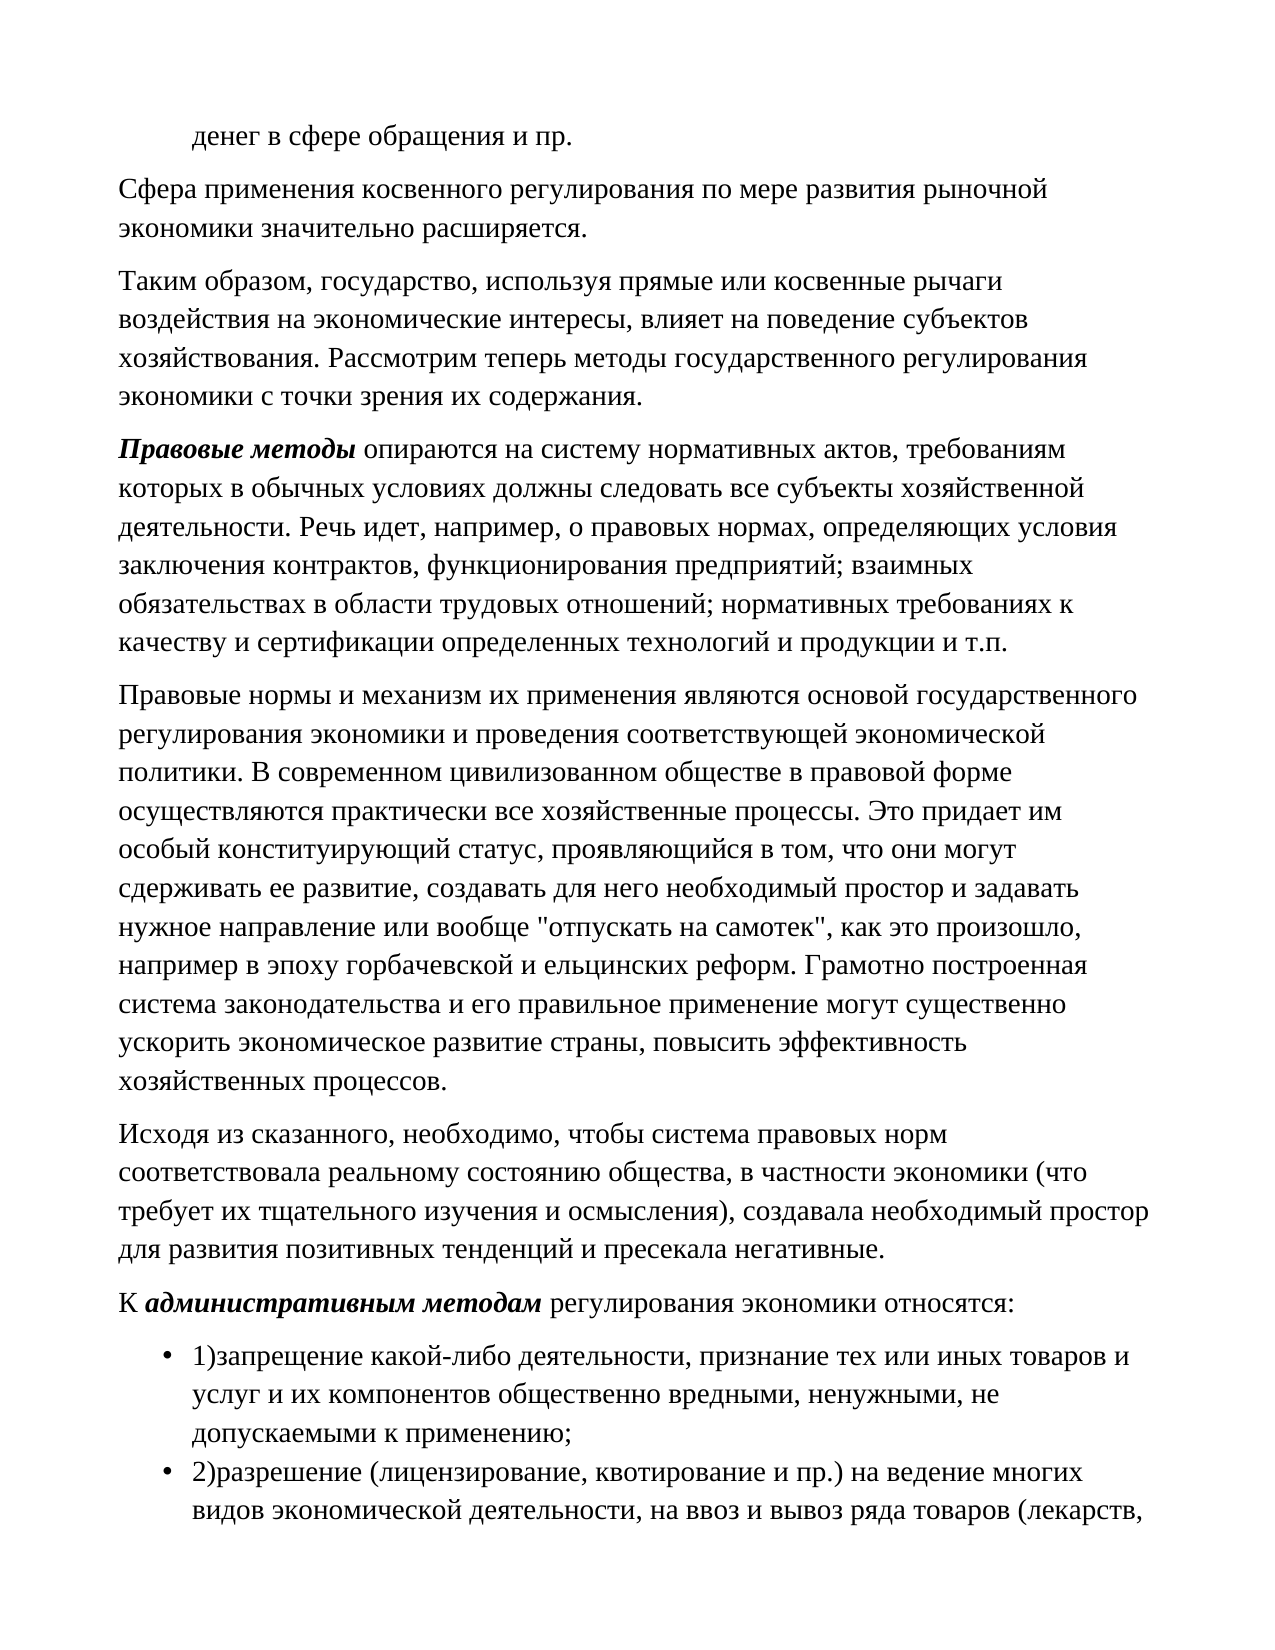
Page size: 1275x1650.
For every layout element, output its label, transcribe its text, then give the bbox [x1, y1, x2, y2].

text Исходя из сказанного, необходимо, чтобы система правовых норм соответствовала реальному состоянию общества, в частности экономики (что требует их тщательного изучения и осмысления), создавала необходимый простор для развития позитивных тенденций и пресекала негативные. [118, 1116, 1157, 1265]
text Таким образом, государство, используя прямые или косвенные рычаги воздействия на экономические интересы, влияет на поведение субъектов хозяйствования. Рассмотрим теперь методы государственного регулирования экономики с точки зрения их содержания. [118, 263, 1157, 412]
text Правовые методы опираются на систему нормативных актов, требованиям которых в обычных условиях должны следовать все субъекты хозяйственной деятельности. Речь идет, например, о правовых нормах, определяющих условия заключения контрактов, функционирования предприятий; взаимных обязательствах в области трудовых отношений; нормативных требованиях к качеству и сертификации определенных технологий и продукции и т.п. [118, 432, 1157, 658]
list 2)разрешение (лицензирование, квотирование и пр.) на ведение многих видов экономической деятельности, на ввоз и вывоз ряда товаров (лекарств, [162, 1454, 1157, 1526]
list денег в сфере обращения и пр. [162, 118, 1157, 152]
text К административным методам регулирования экономики относятся: [118, 1285, 1157, 1318]
text Правовые нормы и механизм их применения являются основой государственного регулирования экономики и проведения соответствующей экономической политики. В современном цивилизованном обществе в правовой форме осуществляются практически все хозяйственные процессы. Это придает им особый конституирующий статус, проявляющийся в том, что они могут сдерживать ее развитие, создавать для него необходимый простор и задавать нужное направление или вообще "отпускать на самотек", как это произошло, например в эпоху горбачевской и ельцинских реформ. Грамотно построенная система законодательства и его правильное применение могут существенно ускорить экономическое развитие страны, повысить эффективность хозяйственных процессов. [118, 677, 1157, 1096]
list 1)запрещение какой-либо деятельности, признание тех или иных товаров и услуг и их компонентов общественно вредными, ненужными, не допускаемыми к применению; [162, 1338, 1157, 1449]
text Сфера применения косвенного регулирования по мере развития рыночной экономики значительно расширяется. [118, 171, 1157, 243]
